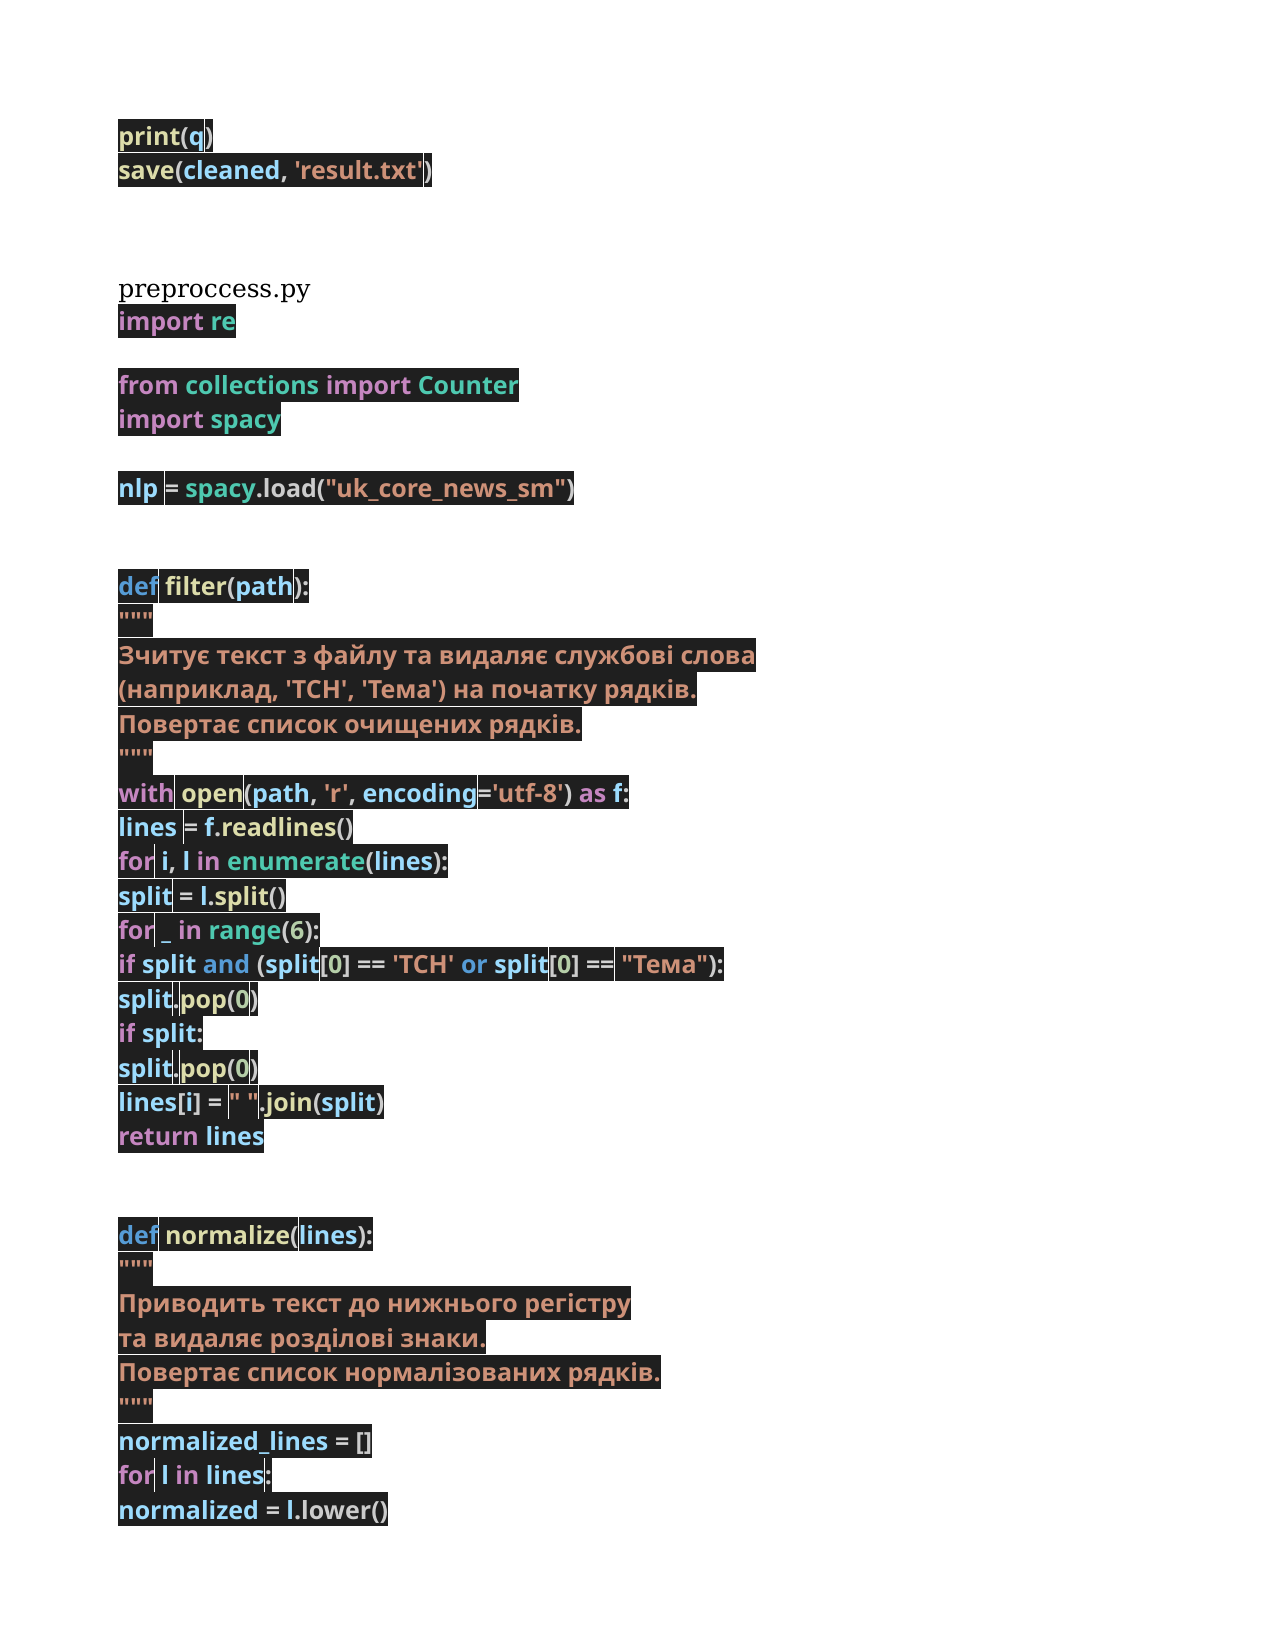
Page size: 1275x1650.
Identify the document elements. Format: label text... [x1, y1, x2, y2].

text def filter(path): [118, 569, 1157, 603]
text import re [118, 303, 1157, 338]
text split.pop(0) [118, 981, 1157, 1016]
text return lines [118, 1119, 1157, 1153]
text save(cleaned, 'result.txt') [118, 152, 1157, 187]
text lines[i] = " ".join(split) [118, 1084, 1157, 1119]
text for i, l in enumerate(lines): [118, 844, 1157, 878]
text Повертає список очищених рядків. [118, 706, 1157, 741]
text """ [118, 741, 1157, 775]
text for _ in range(6): [118, 912, 1157, 947]
text (наприклад, 'ТСН', 'Тема') на початку рядків. [118, 672, 1157, 706]
text split = l.split() [118, 878, 1157, 912]
text Приводить текст до нижнього регістру [118, 1286, 1157, 1320]
text nlp = spacy.load("uk_core_news_sm") [118, 471, 1157, 505]
text normalized = l.lower() [118, 1492, 1157, 1526]
text Зчитує текст з файлу та видаляє службові слова [118, 637, 1157, 672]
text if split: [118, 1016, 1157, 1050]
text with open(path, 'r', encoding='utf-8') as f: [118, 775, 1157, 809]
text def normalize(lines): [118, 1217, 1157, 1251]
text lines = f.readlines() [118, 809, 1157, 844]
text if split and (split[0] == 'ТСН' or split[0] == "Тема"): [118, 947, 1157, 981]
text split.pop(0) [118, 1050, 1157, 1084]
text """ [118, 1389, 1157, 1423]
text preproccess.py [118, 274, 1157, 303]
text print(q) [118, 118, 1157, 152]
text """ [118, 1251, 1157, 1286]
text for l in lines: [118, 1458, 1157, 1492]
text normalized_lines = [] [118, 1423, 1157, 1458]
text """ [118, 603, 1157, 637]
text Повертає список нормалізованих рядків. [118, 1354, 1157, 1389]
text import spacy [118, 402, 1157, 436]
text from collections import Counter [118, 367, 1157, 402]
text та видаляє розділові знаки. [118, 1320, 1157, 1354]
